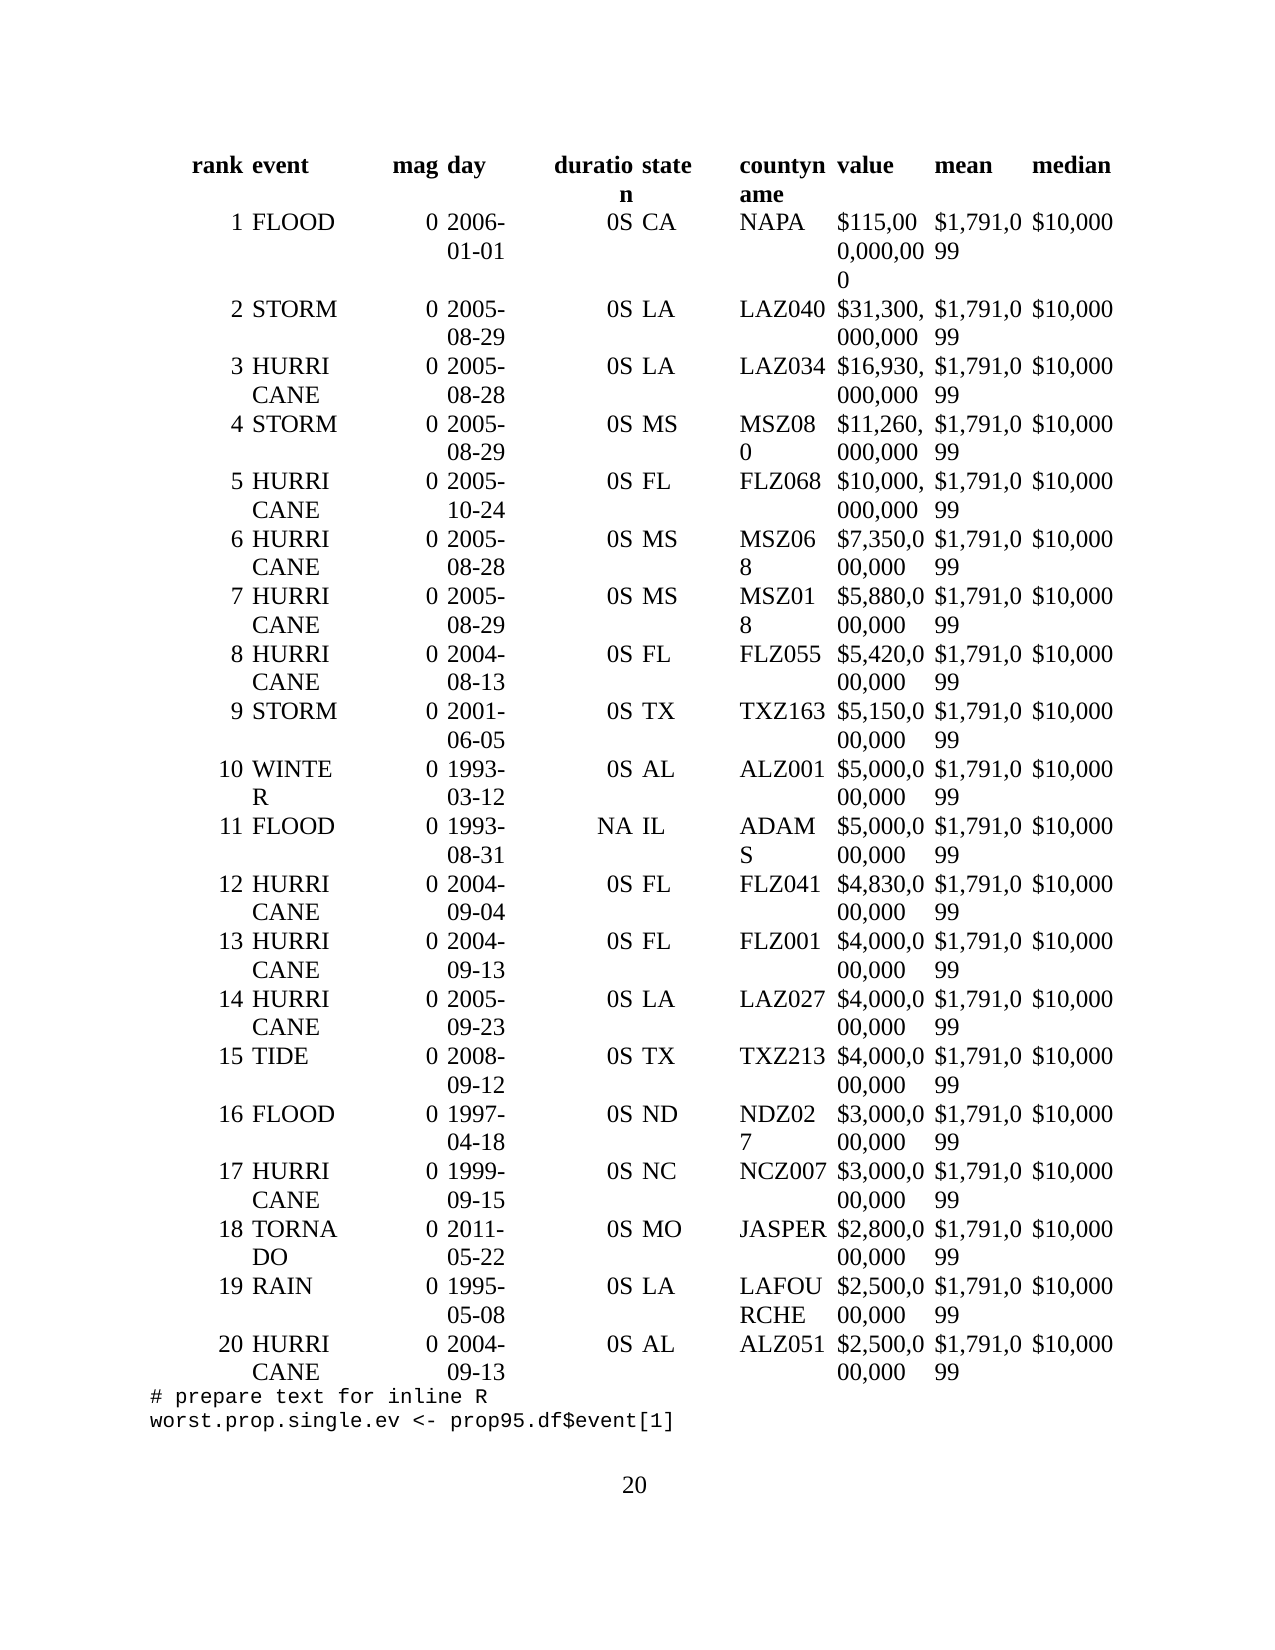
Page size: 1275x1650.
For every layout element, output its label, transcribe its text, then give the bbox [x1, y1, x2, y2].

table_cell ALZ051 [735, 1329, 832, 1386]
table_header mean [930, 150, 1027, 207]
table_cell 0 [345, 1271, 442, 1329]
table_cell 0S [540, 1271, 637, 1329]
table_cell STORM [248, 294, 345, 351]
table_cell HURRICANE [248, 984, 345, 1041]
table_cell HURRICANE [248, 524, 345, 581]
table_cell $1,791,099 [930, 1099, 1027, 1156]
table_cell 2005-10-24 [443, 466, 540, 524]
table_cell $10,000 [1028, 524, 1125, 581]
table_cell $10,000 [1028, 926, 1125, 984]
table_cell 1993-08-31 [443, 811, 540, 869]
table_cell $1,791,099 [930, 1214, 1027, 1271]
table_cell $5,000,000,000 [833, 811, 930, 869]
table_cell LAZ034 [735, 351, 832, 409]
table_cell NA [540, 811, 637, 869]
table_header day [443, 150, 540, 207]
table_cell $10,000 [1028, 294, 1125, 351]
table_cell FL [638, 869, 735, 926]
table_cell $1,791,099 [930, 811, 1027, 869]
table_header duration [540, 150, 637, 207]
table_cell 0 [345, 1329, 442, 1386]
table_cell $1,791,099 [930, 1271, 1027, 1329]
table_cell 0 [345, 466, 442, 524]
table_cell STORM [248, 696, 345, 754]
table_cell FL [638, 466, 735, 524]
table_cell $1,791,099 [930, 294, 1027, 351]
table_cell 2005-08-29 [443, 581, 540, 639]
table_cell $10,000 [1028, 1099, 1125, 1156]
table_cell FLZ055 [735, 639, 832, 696]
text worst.prop.single.ev <- prop95.df$event[1] [150, 1410, 1125, 1433]
table_cell 0S [540, 639, 637, 696]
table_cell STORM [248, 409, 345, 466]
table_cell $5,150,000,000 [833, 696, 930, 754]
table_cell $4,000,000,000 [833, 926, 930, 984]
table_cell 1993-03-12 [443, 754, 540, 811]
table_cell 2004-09-13 [443, 926, 540, 984]
table_cell $1,791,099 [930, 409, 1027, 466]
table_cell $1,791,099 [930, 984, 1027, 1041]
table_cell $5,880,000,000 [833, 581, 930, 639]
table_cell 0S [540, 1099, 637, 1156]
table_cell $1,791,099 [930, 208, 1027, 294]
table_cell 13 [150, 926, 247, 984]
table_cell $3,000,000,000 [833, 1099, 930, 1156]
table_cell LA [638, 351, 735, 409]
table_cell 0 [345, 696, 442, 754]
table_cell 0S [540, 409, 637, 466]
table_cell LA [638, 984, 735, 1041]
table_cell $4,000,000,000 [833, 984, 930, 1041]
table_cell 0 [345, 1156, 442, 1214]
table_cell 0 [345, 869, 442, 926]
table_cell 1997-04-18 [443, 1099, 540, 1156]
table_cell 1999-09-15 [443, 1156, 540, 1214]
table_cell 6 [150, 524, 247, 581]
table_cell TORNADO [248, 1214, 345, 1271]
table_cell 0S [540, 1041, 637, 1099]
table_cell WINTER [248, 754, 345, 811]
table_cell 2011-05-22 [443, 1214, 540, 1271]
table_cell FL [638, 926, 735, 984]
table_cell 0 [345, 984, 442, 1041]
table_cell 0S [540, 351, 637, 409]
table_cell 8 [150, 639, 247, 696]
table_cell LAZ027 [735, 984, 832, 1041]
table_cell 3 [150, 351, 247, 409]
table_cell $1,791,099 [930, 926, 1027, 984]
table_cell AL [638, 1329, 735, 1386]
table_cell 0 [345, 1214, 442, 1271]
table_cell $10,000 [1028, 1329, 1125, 1386]
table_cell 2005-08-28 [443, 524, 540, 581]
table_cell MS [638, 409, 735, 466]
table_cell $16,930,000,000 [833, 351, 930, 409]
table_cell $10,000 [1028, 1156, 1125, 1214]
table_cell 10 [150, 754, 247, 811]
table_cell 0 [345, 351, 442, 409]
table_cell HURRICANE [248, 581, 345, 639]
table_cell 7 [150, 581, 247, 639]
table_cell FLZ068 [735, 466, 832, 524]
table_cell ADAMS [735, 811, 832, 869]
table_cell $10,000 [1028, 1271, 1125, 1329]
table_cell 0S [540, 1214, 637, 1271]
table_cell TX [638, 1041, 735, 1099]
table_cell 2005-08-29 [443, 294, 540, 351]
table_cell HURRICANE [248, 869, 345, 926]
table_cell HURRICANE [248, 1329, 345, 1386]
table_cell 0S [540, 581, 637, 639]
table_cell IL [638, 811, 735, 869]
table_cell FL [638, 639, 735, 696]
table_cell NCZ007 [735, 1156, 832, 1214]
table_cell $3,000,000,000 [833, 1156, 930, 1214]
table_cell 0S [540, 524, 637, 581]
table_cell 0S [540, 926, 637, 984]
table_cell 9 [150, 696, 247, 754]
table_cell $31,300,000,000 [833, 294, 930, 351]
table_cell HURRICANE [248, 466, 345, 524]
table_cell 18 [150, 1214, 247, 1271]
table_cell 2 [150, 294, 247, 351]
table_cell HURRICANE [248, 926, 345, 984]
table_cell ALZ001 [735, 754, 832, 811]
table_cell 15 [150, 1041, 247, 1099]
table_cell $10,000 [1028, 581, 1125, 639]
table_cell $115,000,000,000 [833, 208, 930, 294]
table_cell FLZ041 [735, 869, 832, 926]
table_cell 2006-01-01 [443, 208, 540, 294]
table_cell 2005-09-23 [443, 984, 540, 1041]
table_cell 0S [540, 208, 637, 294]
table_header countyname [735, 150, 832, 207]
table_cell $10,000 [1028, 984, 1125, 1041]
table_cell $10,000 [1028, 811, 1125, 869]
table_cell AL [638, 754, 735, 811]
table_cell $2,800,000,000 [833, 1214, 930, 1271]
table_cell 11 [150, 811, 247, 869]
table_cell LAFOURCHE [735, 1271, 832, 1329]
table_header event [248, 150, 345, 207]
table_cell $1,791,099 [930, 869, 1027, 926]
table_cell $10,000 [1028, 1041, 1125, 1099]
table_cell $1,791,099 [930, 639, 1027, 696]
table_cell $10,000 [1028, 351, 1125, 409]
table_cell FLOOD [248, 811, 345, 869]
table_cell $1,791,099 [930, 1041, 1027, 1099]
table_cell $10,000 [1028, 1214, 1125, 1271]
table_cell MSZ068 [735, 524, 832, 581]
table_cell NC [638, 1156, 735, 1214]
table_cell HURRICANE [248, 1156, 345, 1214]
table_cell $1,791,099 [930, 581, 1027, 639]
table_cell 2004-09-04 [443, 869, 540, 926]
table_cell 2004-08-13 [443, 639, 540, 696]
table_cell JASPER [735, 1214, 832, 1271]
table_cell TX [638, 696, 735, 754]
table_cell MSZ080 [735, 409, 832, 466]
table_cell $10,000 [1028, 696, 1125, 754]
table_cell $1,791,099 [930, 351, 1027, 409]
table_cell LA [638, 1271, 735, 1329]
table_cell 2001-06-05 [443, 696, 540, 754]
table_cell TXZ213 [735, 1041, 832, 1099]
table_cell 0S [540, 869, 637, 926]
table_cell 14 [150, 984, 247, 1041]
table_cell 0 [345, 811, 442, 869]
table_cell 0 [345, 524, 442, 581]
table_cell ND [638, 1099, 735, 1156]
table_cell 1 [150, 208, 247, 294]
table_cell LA [638, 294, 735, 351]
table_cell 0S [540, 754, 637, 811]
table_cell 0 [345, 294, 442, 351]
table_cell $10,000 [1028, 754, 1125, 811]
table_cell 0 [345, 581, 442, 639]
table_cell $4,830,000,000 [833, 869, 930, 926]
table_cell CA [638, 208, 735, 294]
table_cell $1,791,099 [930, 696, 1027, 754]
table_cell 4 [150, 409, 247, 466]
table_cell 0 [345, 1041, 442, 1099]
table_header median [1028, 150, 1125, 207]
table_cell 0 [345, 639, 442, 696]
table_cell HURRICANE [248, 639, 345, 696]
table_cell $1,791,099 [930, 524, 1027, 581]
table_header value [833, 150, 930, 207]
table_cell TXZ163 [735, 696, 832, 754]
table_cell $1,791,099 [930, 1156, 1027, 1214]
table_cell 0S [540, 984, 637, 1041]
table_cell 0S [540, 696, 637, 754]
table_cell $10,000 [1028, 409, 1125, 466]
table_cell $10,000 [1028, 869, 1125, 926]
table_cell $10,000,000,000 [833, 466, 930, 524]
table_cell NDZ027 [735, 1099, 832, 1156]
table_cell 2008-09-12 [443, 1041, 540, 1099]
text # prepare text for inline R [150, 1386, 1125, 1410]
table_cell 16 [150, 1099, 247, 1156]
table_cell FLZ001 [735, 926, 832, 984]
table_cell $5,000,000,000 [833, 754, 930, 811]
table_cell $1,791,099 [930, 1329, 1027, 1386]
table_cell MO [638, 1214, 735, 1271]
table_cell 0S [540, 294, 637, 351]
table_cell $5,420,000,000 [833, 639, 930, 696]
table_cell 1995-05-08 [443, 1271, 540, 1329]
table_cell MS [638, 524, 735, 581]
table_cell 0S [540, 466, 637, 524]
table_cell $1,791,099 [930, 466, 1027, 524]
table_cell FLOOD [248, 208, 345, 294]
table_cell 20 [150, 1329, 247, 1386]
table_cell 19 [150, 1271, 247, 1329]
table_cell 0S [540, 1156, 637, 1214]
table_cell 2004-09-13 [443, 1329, 540, 1386]
table_cell HURRICANE [248, 351, 345, 409]
table_cell $10,000 [1028, 466, 1125, 524]
table_cell $2,500,000,000 [833, 1271, 930, 1329]
table_header rank [150, 150, 247, 207]
table_cell 2005-08-28 [443, 351, 540, 409]
table_cell RAIN [248, 1271, 345, 1329]
table_cell FLOOD [248, 1099, 345, 1156]
table_header mag [345, 150, 442, 207]
table_cell $10,000 [1028, 208, 1125, 294]
table_header state [638, 150, 735, 207]
table_cell 0S [540, 1329, 637, 1386]
table_cell MS [638, 581, 735, 639]
table_cell $2,500,000,000 [833, 1329, 930, 1386]
table_cell MSZ018 [735, 581, 832, 639]
table_cell $4,000,000,000 [833, 1041, 930, 1099]
table_cell 0 [345, 754, 442, 811]
table_cell 0 [345, 926, 442, 984]
table_cell $10,000 [1028, 639, 1125, 696]
table_cell 12 [150, 869, 247, 926]
table_cell 17 [150, 1156, 247, 1214]
table_cell 5 [150, 466, 247, 524]
table_cell 2005-08-29 [443, 409, 540, 466]
table_cell LAZ040 [735, 294, 832, 351]
table_cell $11,260,000,000 [833, 409, 930, 466]
table_cell 0 [345, 1099, 442, 1156]
table_cell $7,350,000,000 [833, 524, 930, 581]
table_cell 0 [345, 208, 442, 294]
table_cell $1,791,099 [930, 754, 1027, 811]
table_cell NAPA [735, 208, 832, 294]
table_cell 0 [345, 409, 442, 466]
table_cell TIDE [248, 1041, 345, 1099]
